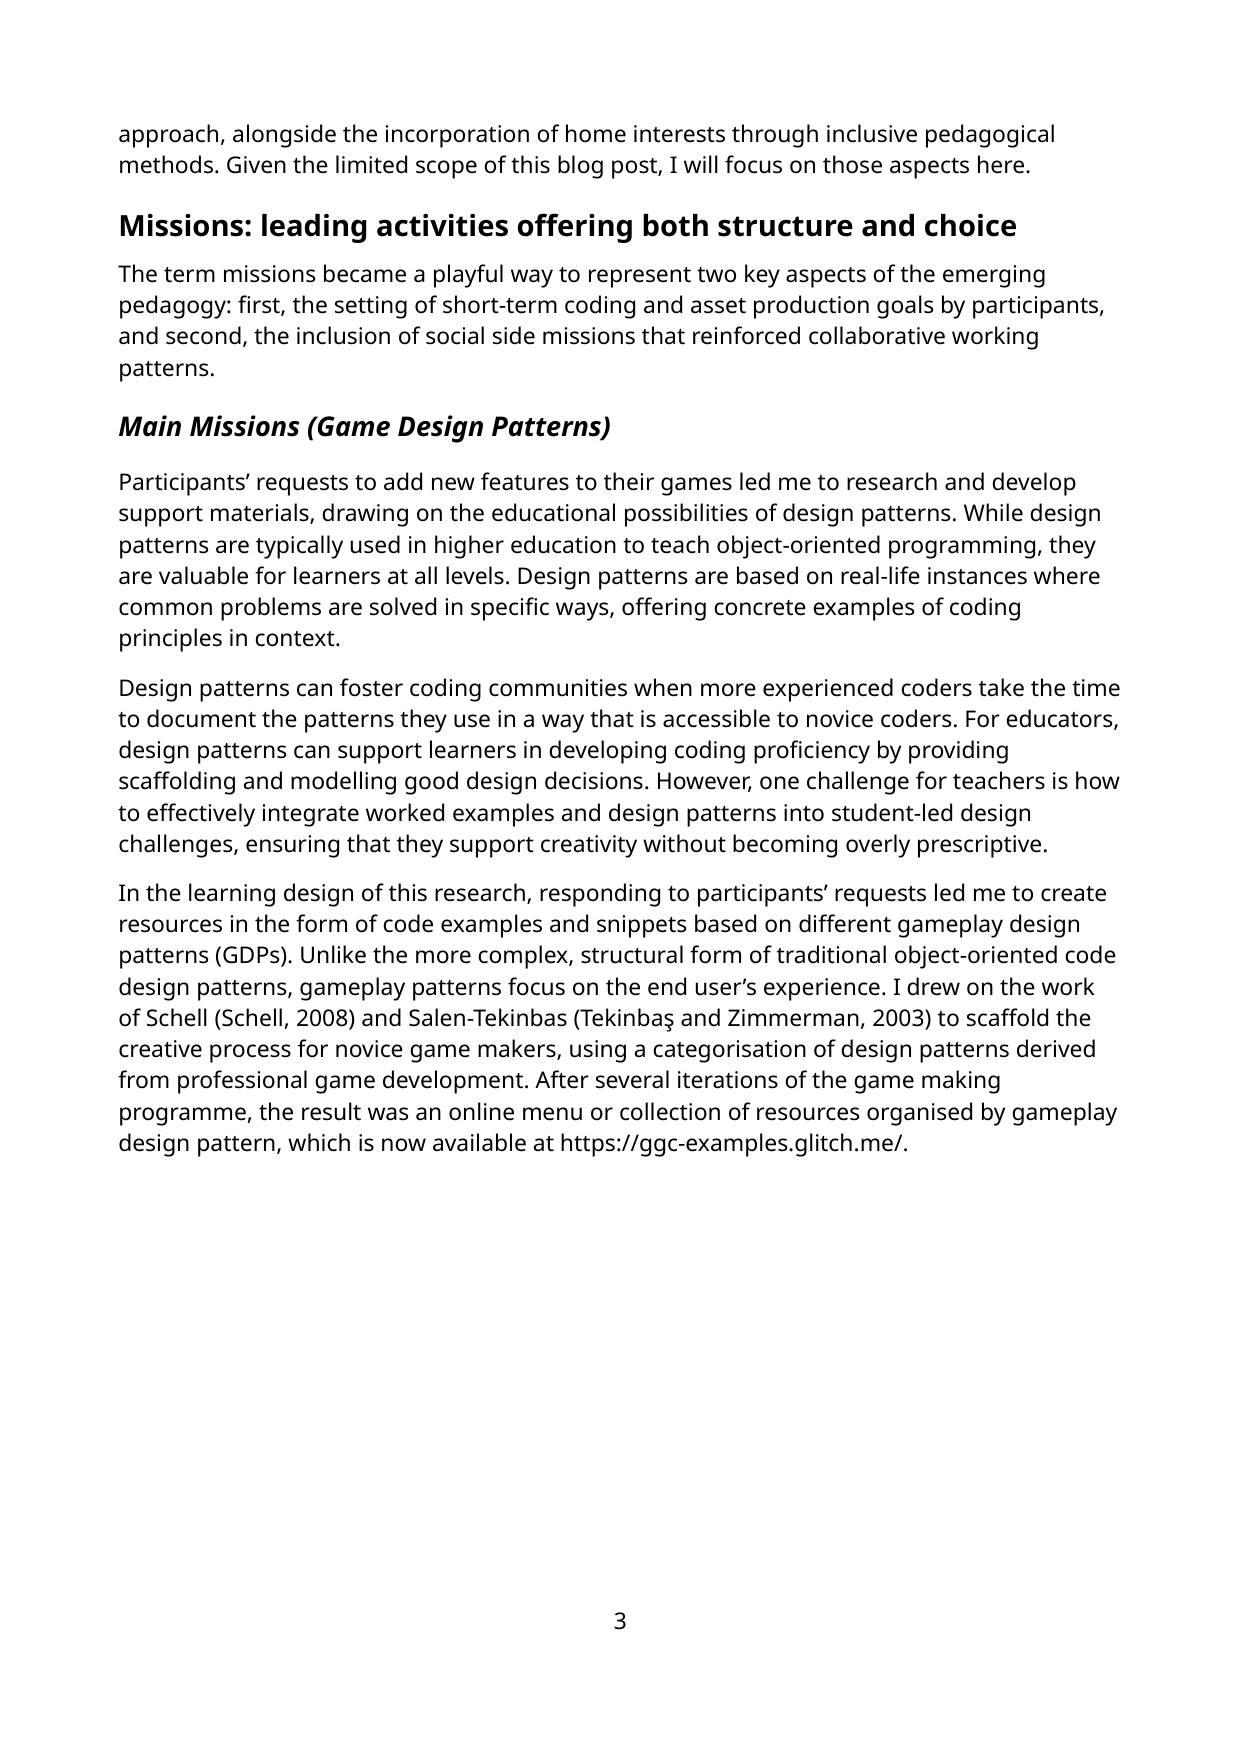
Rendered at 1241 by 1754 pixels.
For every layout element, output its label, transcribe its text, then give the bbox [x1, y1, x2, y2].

text approach, alongside the incorporation of home interests through inclusive pedagogical methods. Given the limited scope of this blog post, I will focus on those aspects here. [118, 118, 1122, 181]
text Design patterns can foster coding communities when more experienced coders take the time to document the patterns they use in a way that is accessible to novice coders. For educators, design patterns can support learners in developing coding proficiency by providing scaffolding and modelling good design decisions. However, one challenge for teachers is how to effectively integrate worked examples and design patterns into student-led design challenges, ensuring that they support creativity without becoming overly prescriptive. [118, 672, 1122, 859]
subtitle Main Missions (Game Design Patterns) [118, 408, 1122, 445]
subtitle Missions: leading activities offering both structure and choice [118, 206, 1122, 245]
text The term missions became a playful way to represent two key aspects of the emerging pedagogy: first, the setting of short-term coding and asset production goals by participants, and second, the inclusion of social side missions that reinforced collaborative working patterns. [118, 258, 1122, 383]
text Participants’ requests to add new features to their games led me to research and develop support materials, drawing on the educational possibilities of design patterns. While design patterns are typically used in higher education to teach object-oriented programming, they are valuable for learners at all levels. Design patterns are based on real-life instances where common problems are solved in specific ways, offering concrete examples of coding principles in context. [118, 466, 1122, 654]
text In the learning design of this research, responding to participants’ requests led me to create resources in the form of code examples and snippets based on different gameplay design patterns (GDPs). Unlike the more complex, structural form of traditional object-oriented code design patterns, gameplay patterns focus on the end user’s experience. I drew on the work of Schell (Schell, 2008) and Salen-Tekinbas (Tekinbaş and Zimmerman, 2003) to scaffold the creative process for novice game makers, using a categorisation of design patterns derived from professional game development. After several iterations of the game making programme, the result was an online menu or collection of resources organised by gameplay design pattern, which is now available at https://ggc-examples.glitch.me/. [118, 877, 1122, 1158]
